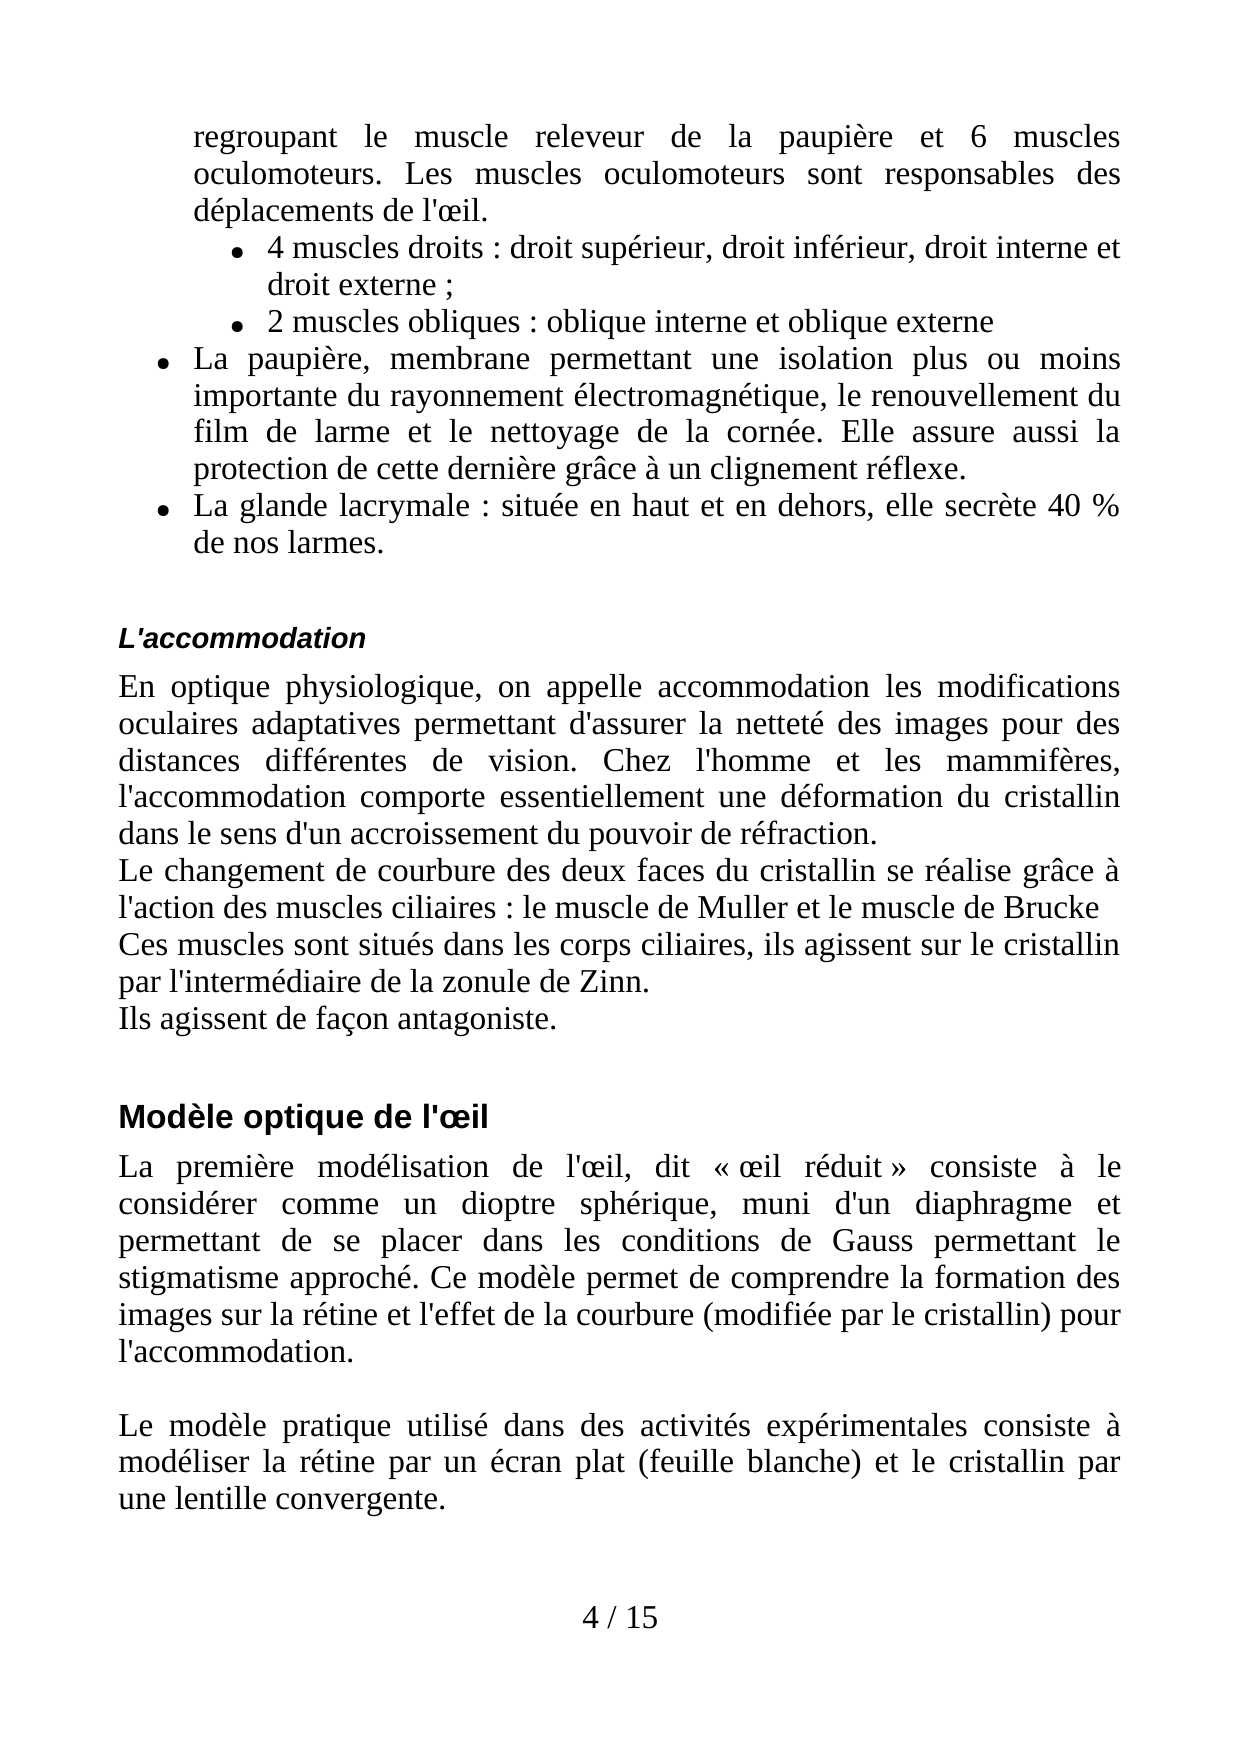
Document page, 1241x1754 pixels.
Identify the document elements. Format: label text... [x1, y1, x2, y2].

list regroupant le muscle releveur de la paupière et 6 muscles oculomoteurs. Les muscles oculomoteurs sont responsables des déplacements de l'œil. [156, 118, 1122, 229]
list La paupière, membrane permettant une isolation plus ou moins importante du rayonnement électromagnétique, le renouvellement du film de larme et le nettoyage de la cornée. Elle assure aussi la protection de cette dernière grâce à un clignement réflexe. [156, 339, 1122, 487]
text La première modélisation de l'œil, dit « œil réduit » consiste à le considérer comme un dioptre sphérique, muni d'un diaphragme et permettant de se placer dans les conditions de Gauss permettant le stigmatisme approché. Ce modèle permet de comprendre la formation des images sur la rétine et l'effet de la courbure (modifiée par le cristallin) pour l'accommodation. [118, 1148, 1122, 1369]
text Ces muscles sont situés dans les corps ciliaires, ils agissent sur le cristallin par l'intermédiaire de la zonule de Zinn. [118, 926, 1122, 999]
subtitle Modèle optique de l'œil [118, 1098, 1122, 1136]
list 2 muscles obliques : oblique interne et oblique externe [229, 302, 1122, 339]
subtitle L'accommodation [118, 622, 1122, 655]
list La glande lacrymale : située en haut et en dehors, elle secrète 40 % de nos larmes. [156, 487, 1122, 561]
text Ils agissent de façon antagoniste. [118, 999, 1122, 1036]
text Le changement de courbure des deux faces du cristallin se réalise grâce à l'action des muscles ciliaires : le muscle de Muller et le muscle de Brucke [118, 852, 1122, 926]
text Le modèle pratique utilisé dans des activités expérimentales consiste à modéliser la rétine par un écran plat (feuille blanche) et le cristallin par une lentille convergente. [118, 1406, 1122, 1517]
text En optique physiologique, on appelle accommodation les modifications oculaires adaptatives permettant d'assurer la netteté des images pour des distances différentes de vision. Chez l'homme et les mammifères, l'accommodation comporte essentiellement une déformation du cristallin dans le sens d'un accroissement du pouvoir de réfraction. [118, 668, 1122, 852]
list 4 muscles droits : droit supérieur, droit inférieur, droit interne et droit externe ; [229, 229, 1122, 302]
